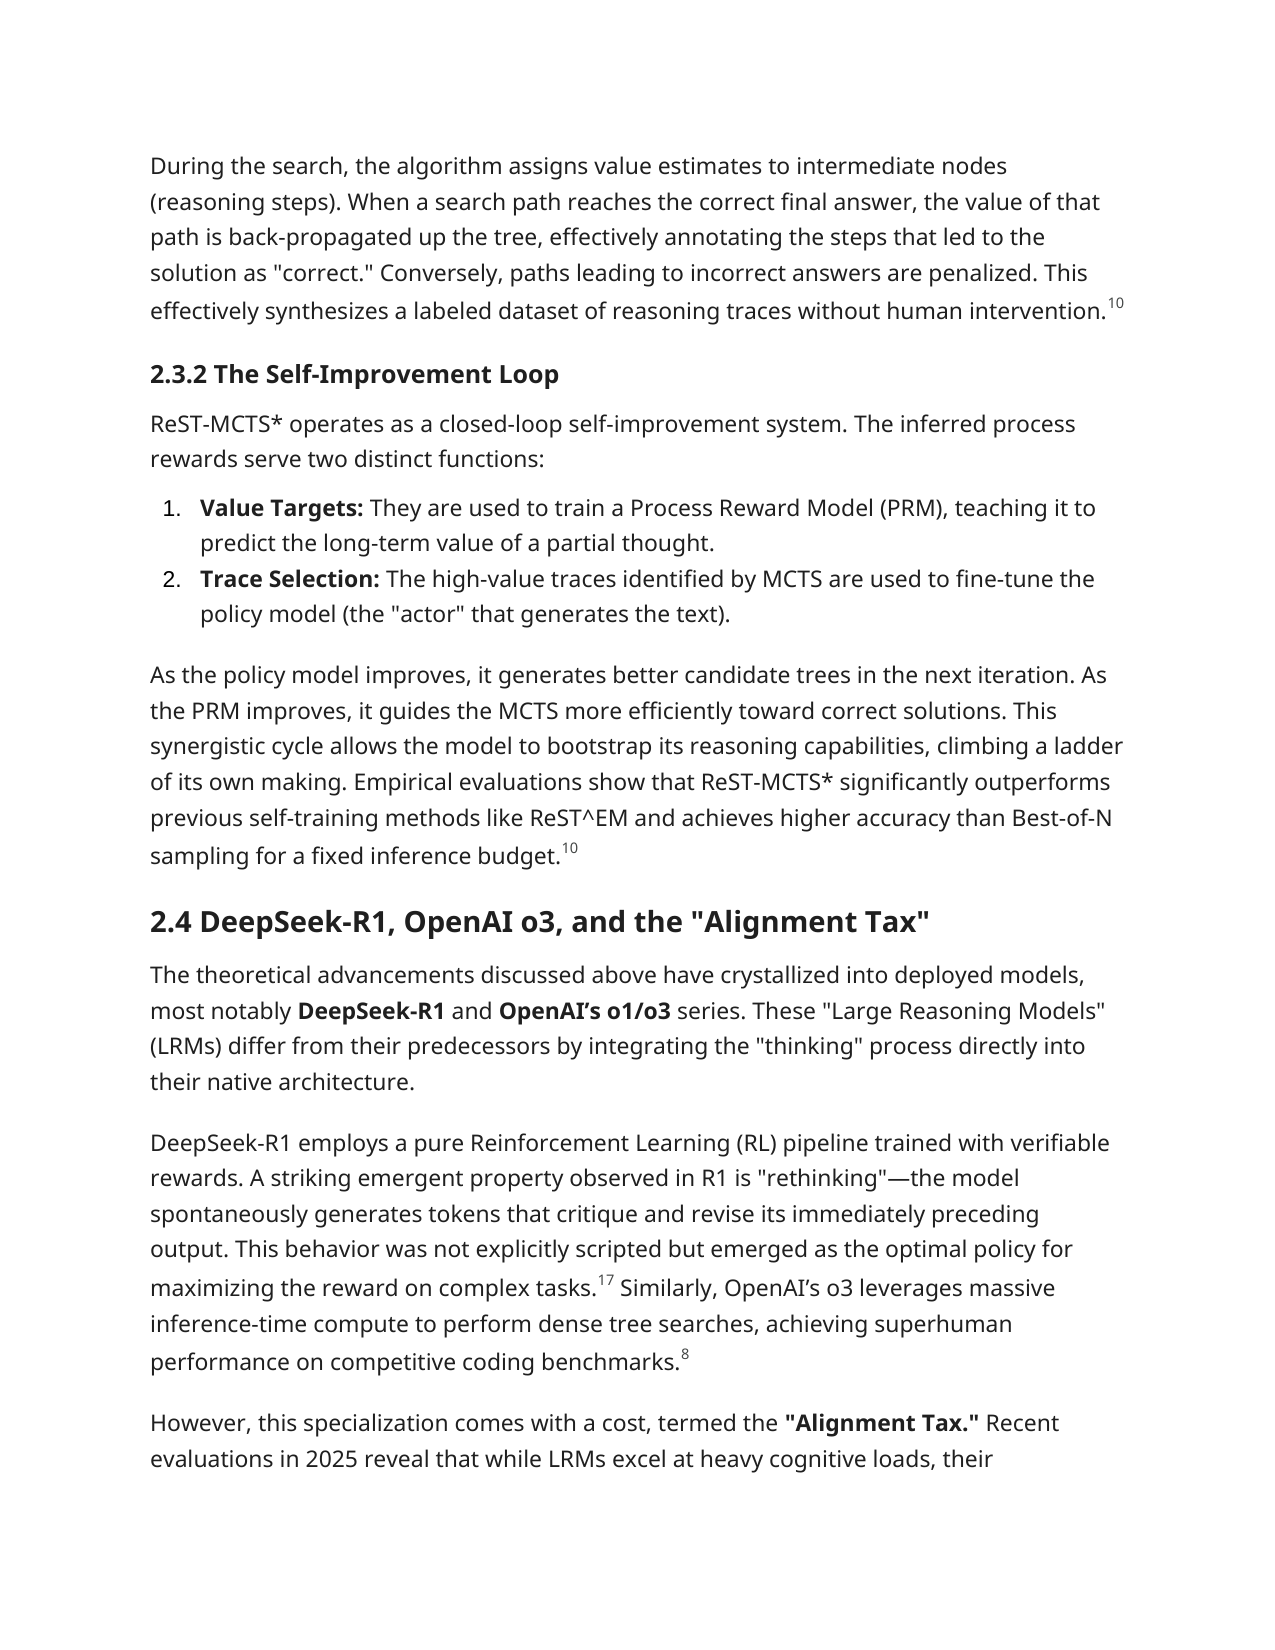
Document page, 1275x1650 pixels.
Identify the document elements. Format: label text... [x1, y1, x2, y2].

text As the policy model improves, it generates better candidate trees in the next iteration. As the PRM improves, it guides the MCTS more efficiently toward correct solutions. This synergistic cycle allows the model to bootstrap its reasoning capabilities, climbing a ladder of its own making. Empirical evaluations show that ReST-MCTS* significantly outperforms previous self-training methods like ReST^EM and achieves higher accuracy than Best-of-N sampling for a fixed inference budget.10 [150, 659, 1125, 872]
text However, this specialization comes with a cost, termed the "Alignment Tax." Recent evaluations in 2025 reveal that while LRMs excel at heavy cognitive loads, their [150, 1407, 1125, 1474]
list Value Targets: They are used to train a Process Reward Model (PRM), teaching it to predict the long-term value of a partial thought. [162, 492, 1125, 558]
text DeepSeek-R1 employs a pure Reinforcement Learning (RL) pipeline trained with verifiable rewards. A striking emergent property observed in R1 is "rethinking"—the model spontaneously generates tokens that critique and revise its immediately preceding output. This behavior was not explicitly scripted but emerged as the optimal policy for maximizing the reward on complex tasks.17 Similarly, OpenAI’s o3 leverages massive inference-time compute to perform dense tree searches, achieving superhuman performance on competitive coding benchmarks.8 [150, 1126, 1125, 1378]
text During the search, the algorithm assigns value estimates to intermediate nodes (reasoning steps). When a search path reaches the correct final answer, the value of that path is back-propagated up the tree, effectively annotating the steps that led to the solution as "correct." Conversely, paths leading to incorrect answers are penalized. This effectively synthesizes a labeled dataset of reasoning traces without human intervention.10 [150, 150, 1125, 327]
subtitle 2.3.2 The Self-Improvement Loop [150, 357, 1125, 391]
list Trace Selection: The high-value traces identified by MCTS are used to fine-tune the policy model (the "actor" that generates the text). [162, 563, 1125, 630]
text The theoretical advancements discussed above have crystallized into deployed models, most notably DeepSeek-R1 and OpenAI’s o1/o3 series. These "Large Reasoning Models" (LRMs) differ from their predecessors by integrating the "thinking" process directly into their native architecture. [150, 959, 1125, 1097]
subtitle 2.4 DeepSeek-R1, OpenAI o3, and the "Alignment Tax" [150, 901, 1125, 941]
text ReST-MCTS* operates as a closed-loop self-improvement system. The inferred process rewards serve two distinct functions: [150, 408, 1125, 475]
